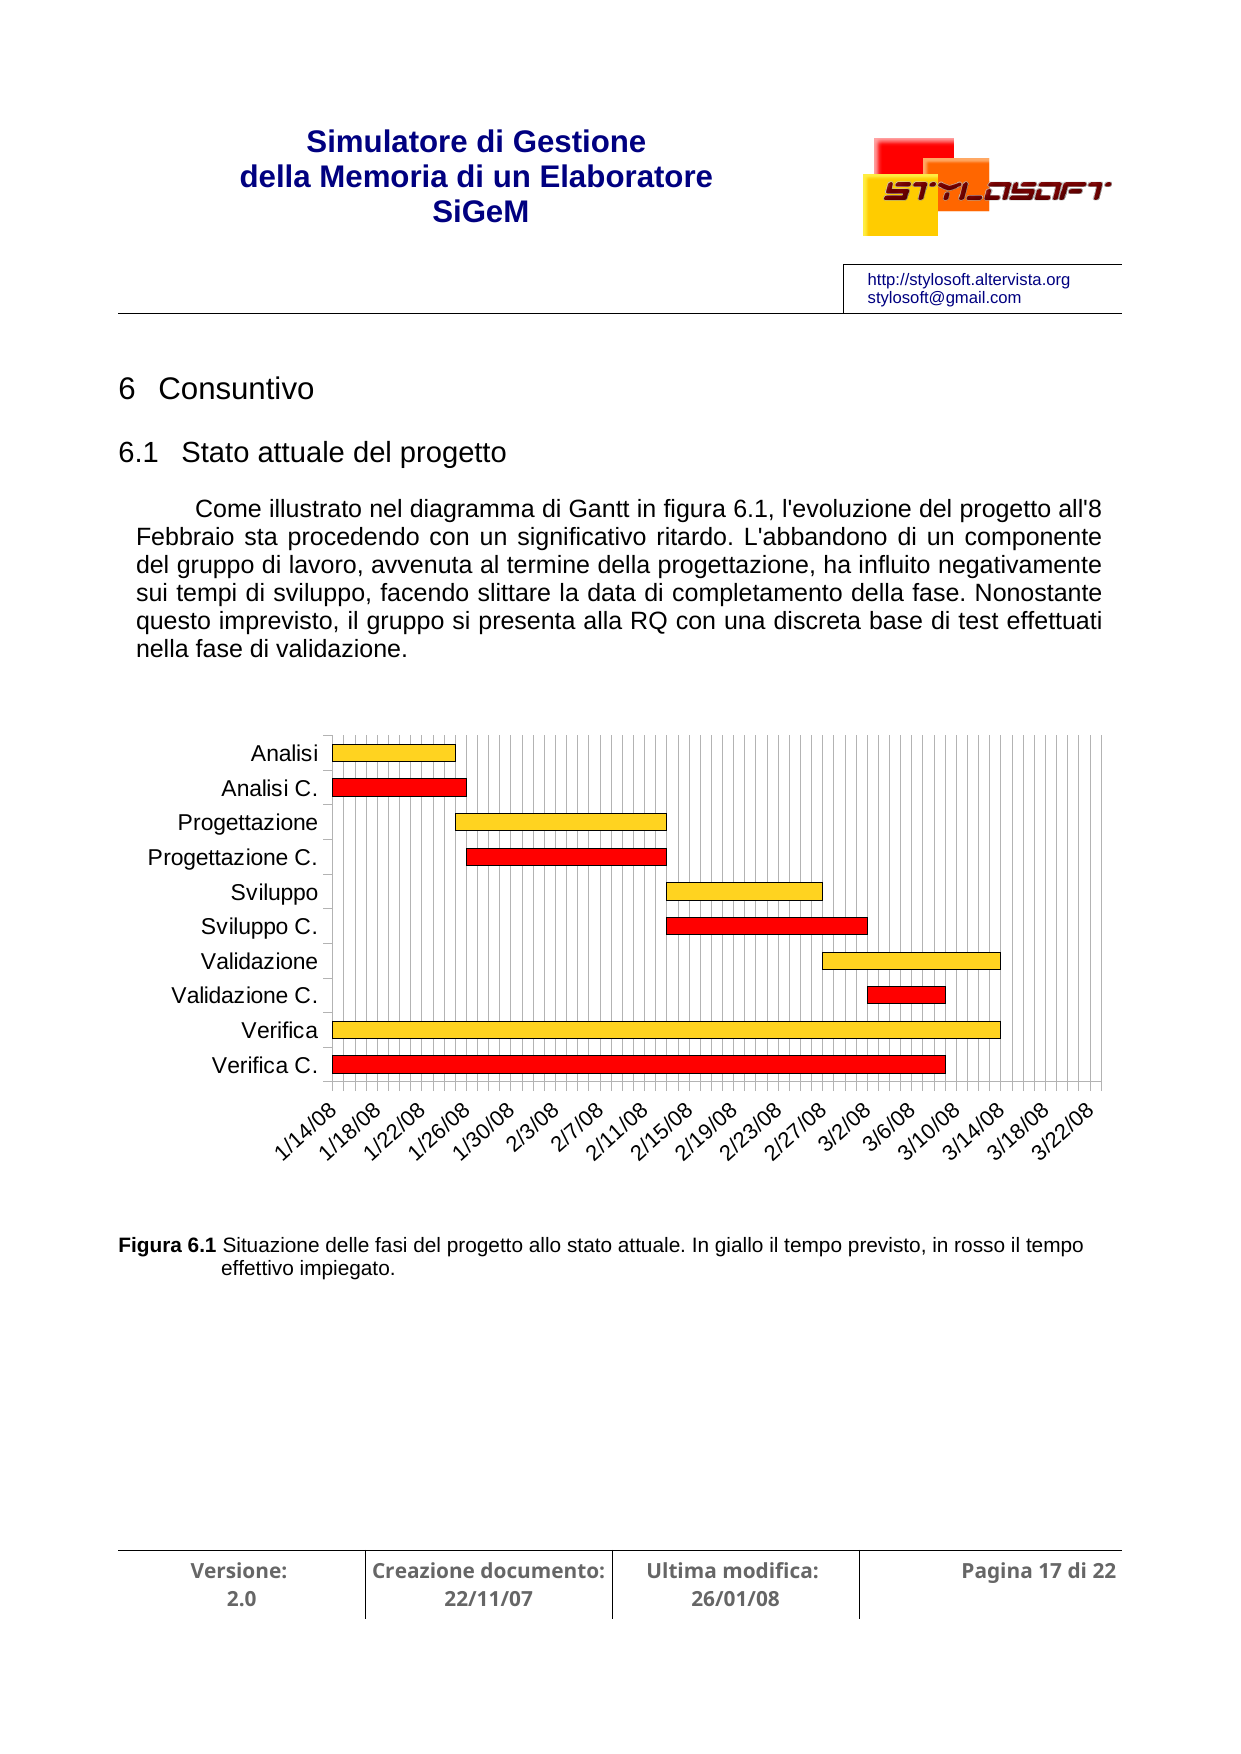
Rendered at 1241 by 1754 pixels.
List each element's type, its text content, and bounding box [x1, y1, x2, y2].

text Come illustrato nel diagramma di Gantt in figura 6.1, l'evoluzione del progetto all'8 Febbraio sta procedendo con un significativo ritardo. L'abbandono di un componente del gruppo di lavoro, avvenuta al termine della progettazione, ha influito negativamente sui tempi di sviluppo, facendo slittare la data di completamento della fase. Nonostante questo imprevisto, il gruppo si presenta alla RQ con una discreta base di test effettuati nella fase di validazione. [136, 495, 1104, 662]
subtitle Consuntivo [118, 371, 1122, 406]
subtitle Stato attuale del progetto [118, 436, 1122, 468]
text Figura 6.1 Situazione delle fasi del progetto allo stato attuale. In giallo il tempo previsto, in rosso il tempo effettivo impiegato. [118, 726, 1122, 1280]
picture [848, 123, 1117, 247]
